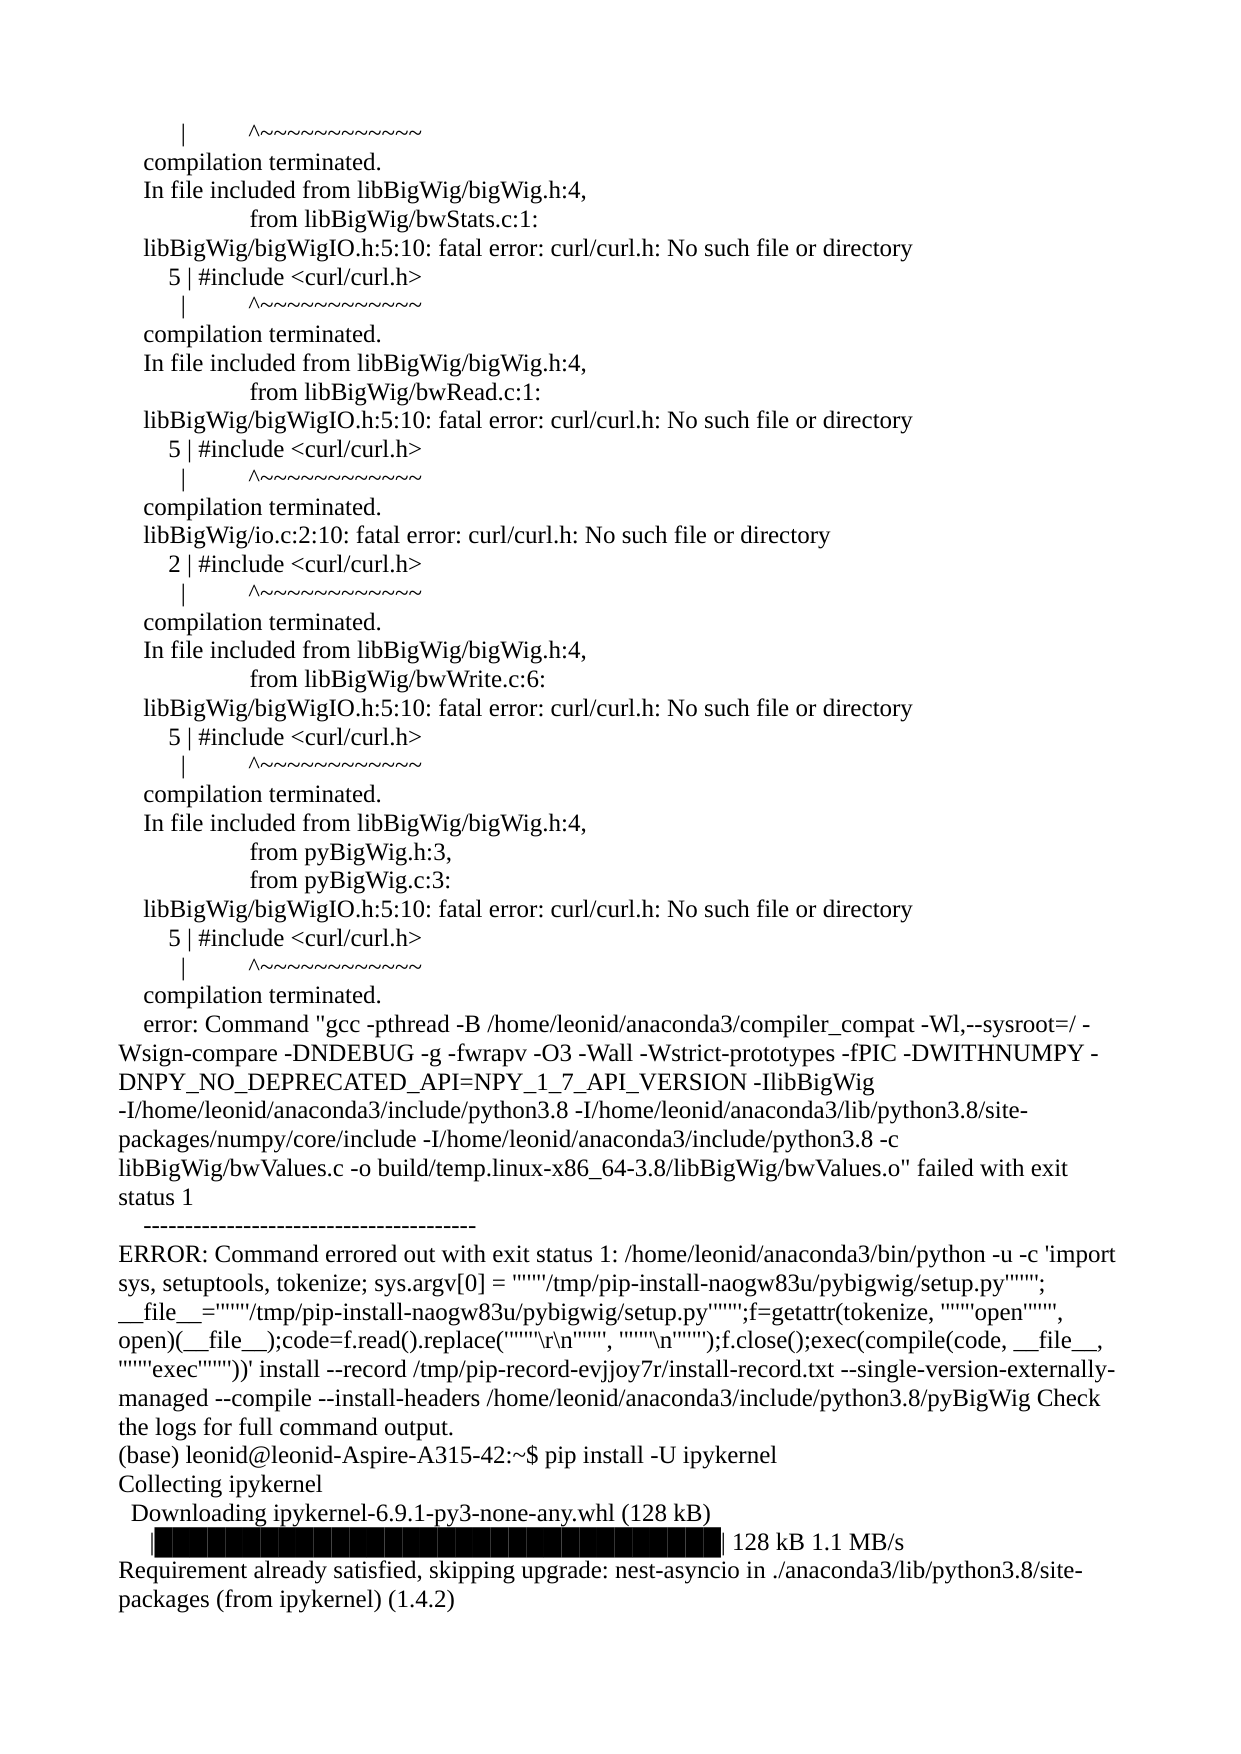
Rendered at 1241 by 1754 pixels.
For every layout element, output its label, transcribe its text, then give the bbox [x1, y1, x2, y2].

text compilation terminated. [118, 319, 1122, 348]
text | ^~~~~~~~~~~~~ [118, 463, 1122, 492]
text ERROR: Command errored out with exit status 1: /home/leonid/anaconda3/bin/python -u -c 'import sys, setuptools, tokenize; sys.argv[0] = '"'"'/tmp/pip-install-naogw83u/pybigwig/setup.py'"'"'; __file__='"'"'/tmp/pip-install-naogw83u/pybigwig/setup.py'"'"';f=getattr(tokenize, '"'"'open'"'"', open)(__file__);code=f.read().replace('"'"'\r\n'"'"', '"'"'\n'"'"');f.close();exec(compile(code, __file__, '"'"'exec'"'"'))' install --record /tmp/pip-record-evjjoy7r/install-record.txt --single-version-externally-managed --compile --install-headers /home/leonid/anaconda3/include/python3.8/pyBigWig Check the logs for full command output. [118, 1239, 1122, 1441]
text libBigWig/bigWigIO.h:5:10: fatal error: curl/curl.h: No such file or directory [118, 693, 1122, 722]
text libBigWig/bigWigIO.h:5:10: fatal error: curl/curl.h: No such file or directory [118, 233, 1122, 262]
text ---------------------------------------- [118, 1211, 1122, 1239]
text | ^~~~~~~~~~~~~ [118, 751, 1122, 779]
text |████████████████████████████████| 128 kB 1.1 MB/s [721, 1527, 1122, 1556]
text compilation terminated. [118, 981, 1122, 1009]
text In file included from libBigWig/bigWig.h:4, [118, 348, 1122, 377]
text compilation terminated. [118, 779, 1122, 808]
text 5 | #include <curl/curl.h> [118, 923, 1122, 952]
text Collecting ipykernel [118, 1469, 1122, 1498]
text Requirement already satisfied, skipping upgrade: nest-asyncio in ./anaconda3/lib/python3.8/site-packages (from ipykernel) (1.4.2) [118, 1556, 1122, 1613]
text from pyBigWig.h:3, [118, 837, 1122, 866]
text | ^~~~~~~~~~~~~ [118, 118, 1122, 147]
text compilation terminated. [118, 492, 1122, 521]
text compilation terminated. [118, 147, 1122, 176]
text In file included from libBigWig/bigWig.h:4, [118, 176, 1122, 204]
text from pyBigWig.c:3: [118, 866, 1122, 894]
text libBigWig/bigWigIO.h:5:10: fatal error: curl/curl.h: No such file or directory [118, 894, 1122, 923]
text | ^~~~~~~~~~~~~ [118, 291, 1122, 319]
text 2 | #include <curl/curl.h> [118, 549, 1122, 578]
text |████████████████████████████████| 128 kB 1.1 MB/s [118, 1527, 154, 1556]
text from libBigWig/bwWrite.c:6: [118, 664, 1122, 693]
text 5 | #include <curl/curl.h> [118, 262, 1122, 291]
text In file included from libBigWig/bigWig.h:4, [118, 808, 1122, 837]
text compilation terminated. [118, 607, 1122, 636]
text 5 | #include <curl/curl.h> [118, 434, 1122, 463]
text from libBigWig/bwStats.c:1: [118, 204, 1122, 233]
text In file included from libBigWig/bigWig.h:4, [118, 636, 1122, 664]
text libBigWig/io.c:2:10: fatal error: curl/curl.h: No such file or directory [118, 521, 1122, 549]
text error: Command "gcc -pthread -B /home/leonid/anaconda3/compiler_compat -Wl,--sysroot=/ -Wsign-compare -DNDEBUG -g -fwrapv -O3 -Wall -Wstrict-prototypes -fPIC -DWITHNUMPY -DNPY_NO_DEPRECATED_API=NPY_1_7_API_VERSION -IlibBigWig -I/home/leonid/anaconda3/include/python3.8 -I/home/leonid/anaconda3/lib/python3.8/site-packages/numpy/core/include -I/home/leonid/anaconda3/include/python3.8 -c libBigWig/bwValues.c -o build/temp.linux-x86_64-3.8/libBigWig/bwValues.o" failed with exit status 1 [118, 1009, 1122, 1211]
text (base) leonid@leonid-Aspire-A315-42:~$ pip install -U ipykernel [118, 1441, 1122, 1469]
text 5 | #include <curl/curl.h> [118, 722, 1122, 751]
text libBigWig/bigWigIO.h:5:10: fatal error: curl/curl.h: No such file or directory [118, 406, 1122, 434]
text from libBigWig/bwRead.c:1: [118, 377, 1122, 406]
text | ^~~~~~~~~~~~~ [118, 578, 1122, 607]
text | ^~~~~~~~~~~~~ [118, 952, 1122, 981]
text Downloading ipykernel-6.9.1-py3-none-any.whl (128 kB) [118, 1498, 1122, 1527]
